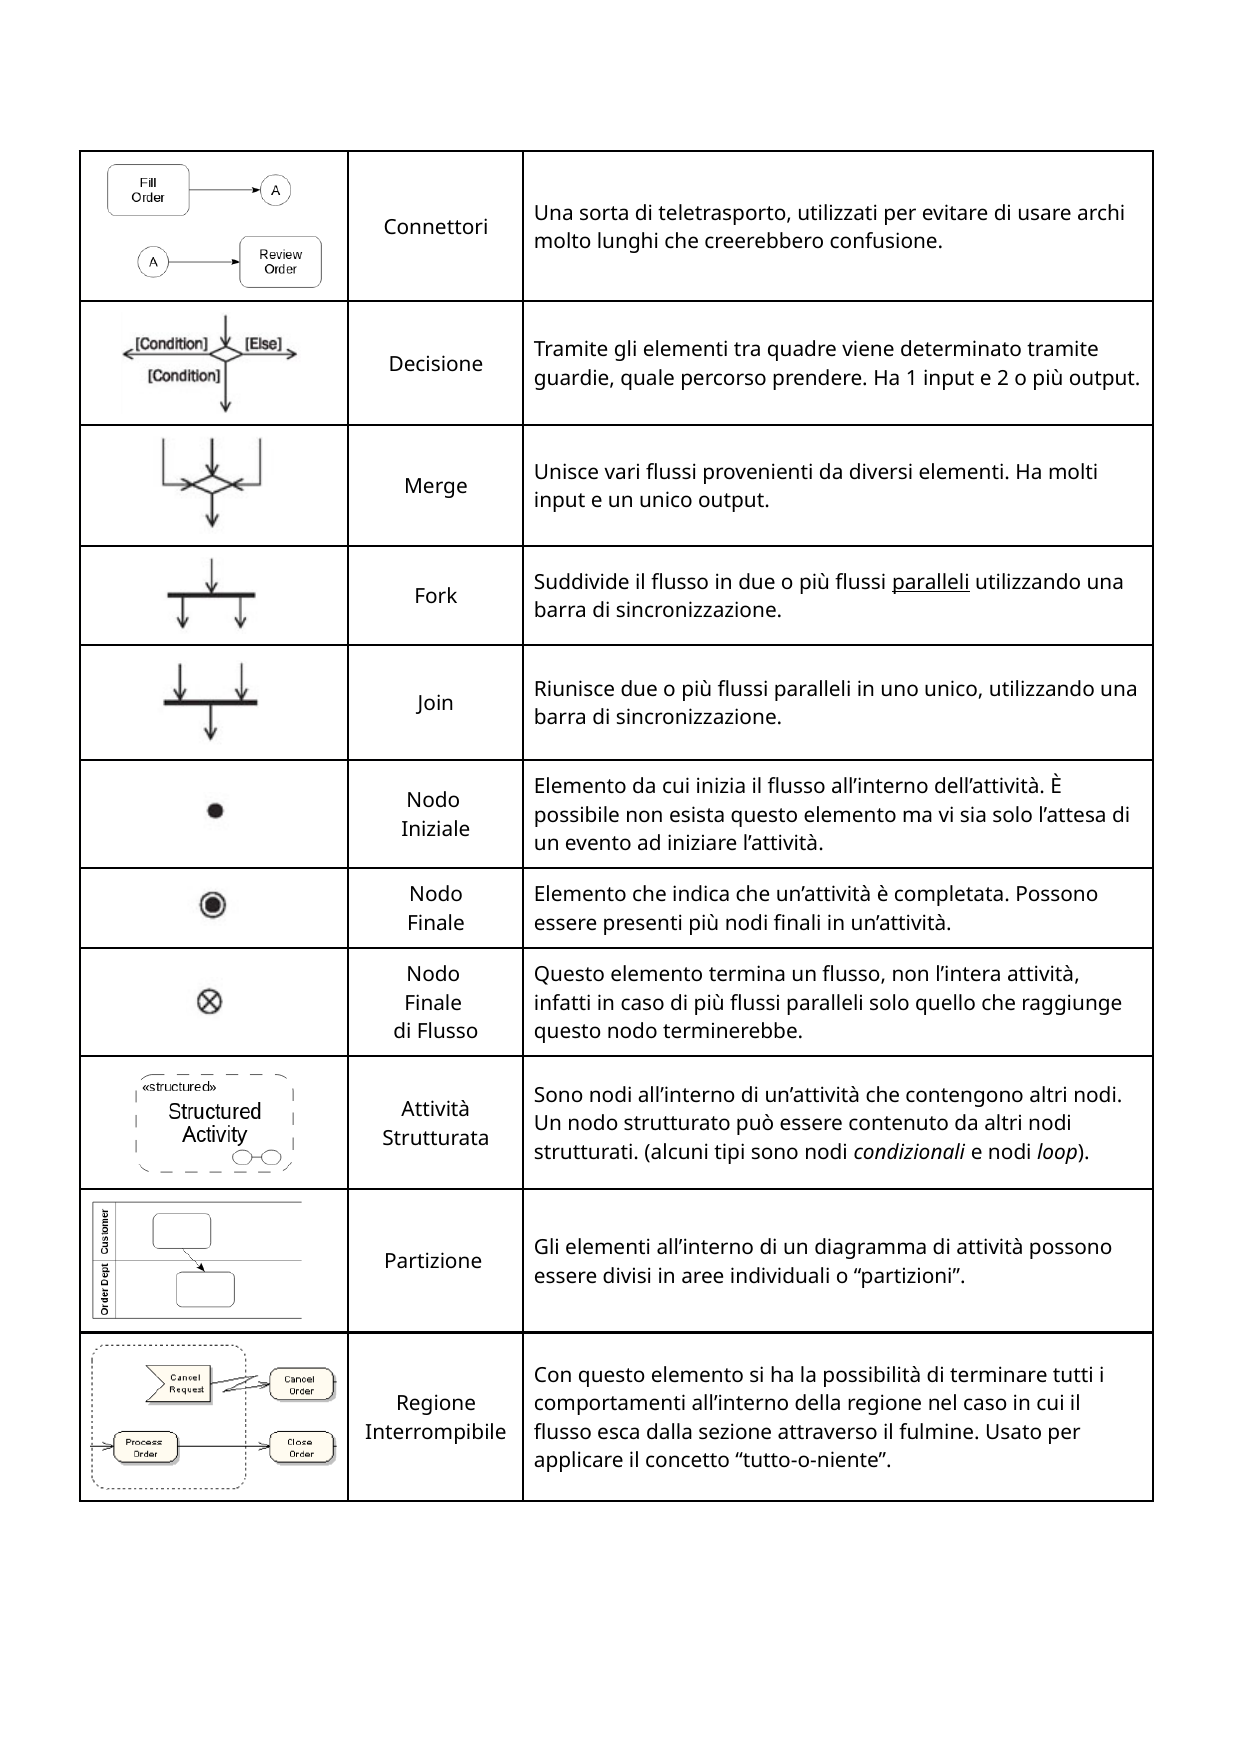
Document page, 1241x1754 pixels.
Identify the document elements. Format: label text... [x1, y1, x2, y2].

table_cell Elemento da cui inizia il flusso all’interno dell’attività. È possibile non esista questo elemento ma vi sia solo l’attesa di un evento ad iniziare l’attività. [524, 761, 1152, 867]
picture [131, 1070, 297, 1175]
table_cell Fork [349, 547, 522, 644]
table_cell [81, 949, 347, 1055]
table_cell Connettori [349, 152, 522, 300]
table_cell [81, 869, 347, 947]
table_cell Partizione [349, 1190, 522, 1331]
picture [152, 436, 275, 534]
table_cell [81, 1334, 347, 1500]
table_cell [81, 646, 347, 759]
table_cell [81, 1057, 347, 1188]
table_cell Decisione [349, 302, 522, 424]
table_cell Regione Interrompibile [349, 1334, 522, 1500]
table_cell Tramite gli elementi tra quadre viene determinato tramite guardie, quale percorso prendere. Ha 1 input e 2 o più output. [524, 302, 1152, 424]
table_cell Nodo Iniziale [349, 761, 522, 867]
table_cell [81, 1190, 347, 1331]
picture [90, 1200, 304, 1321]
table_cell Suddivide il flusso in due o più flussi paralleli utilizzando una barra di sincronizzazione. [524, 547, 1152, 644]
table_cell Merge [349, 426, 522, 544]
table_cell Nodo Finale di Flusso [349, 949, 522, 1055]
table_cell Nodo Finale [349, 869, 522, 947]
table_cell Riunisce due o più flussi paralleli in uno unico, utilizzando una barra di sincronizzazione. [524, 646, 1152, 759]
picture [192, 792, 236, 835]
table_cell Gli elementi all’interno di un diagramma di attività possono essere divisi in aree individuali o “partizioni”. [524, 1190, 1152, 1331]
table_cell Questo elemento termina un flusso, non l’intera attività, infatti in caso di più flussi paralleli solo quello che raggiunge questo nodo terminerebbe. [524, 949, 1152, 1055]
picture [185, 882, 242, 934]
table_cell [81, 152, 347, 300]
table_cell [81, 302, 347, 424]
table_cell Join [349, 646, 522, 759]
picture [156, 656, 271, 749]
table_cell [81, 426, 347, 544]
table_cell Attività Strutturata [349, 1057, 522, 1188]
picture [105, 162, 323, 290]
table_cell Sono nodi all’interno di un’attività che contengono altri nodi. Un nodo strutturato può essere contenuto da altri nodi strutturati. (alcuni tipi sono nodi condizionali e nodi loop). [524, 1057, 1152, 1188]
table_cell Unisce vari flussi provenienti da diversi elementi. Ha molti input e un unico output. [524, 426, 1152, 544]
table_cell [81, 547, 347, 644]
picture [121, 312, 307, 414]
table_cell Elemento che indica che un’attività è completata. Possono essere presenti più nodi finali in un’attività. [524, 869, 1152, 947]
table_cell Con questo elemento si ha la possibilità di terminare tutti i comportamenti all’interno della regione nel caso in cui il flusso esca dalla sezione attraverso il fulmine. Usato per applicare il concetto “tutto-o-niente”. [524, 1334, 1152, 1500]
picture [185, 977, 242, 1027]
table_cell [81, 761, 347, 867]
table_cell Una sorta di teletrasporto, utilizzati per evitare di usare archi molto lunghi che creerebbero confusione. [524, 152, 1152, 300]
picture [90, 1343, 337, 1490]
picture [158, 557, 270, 634]
